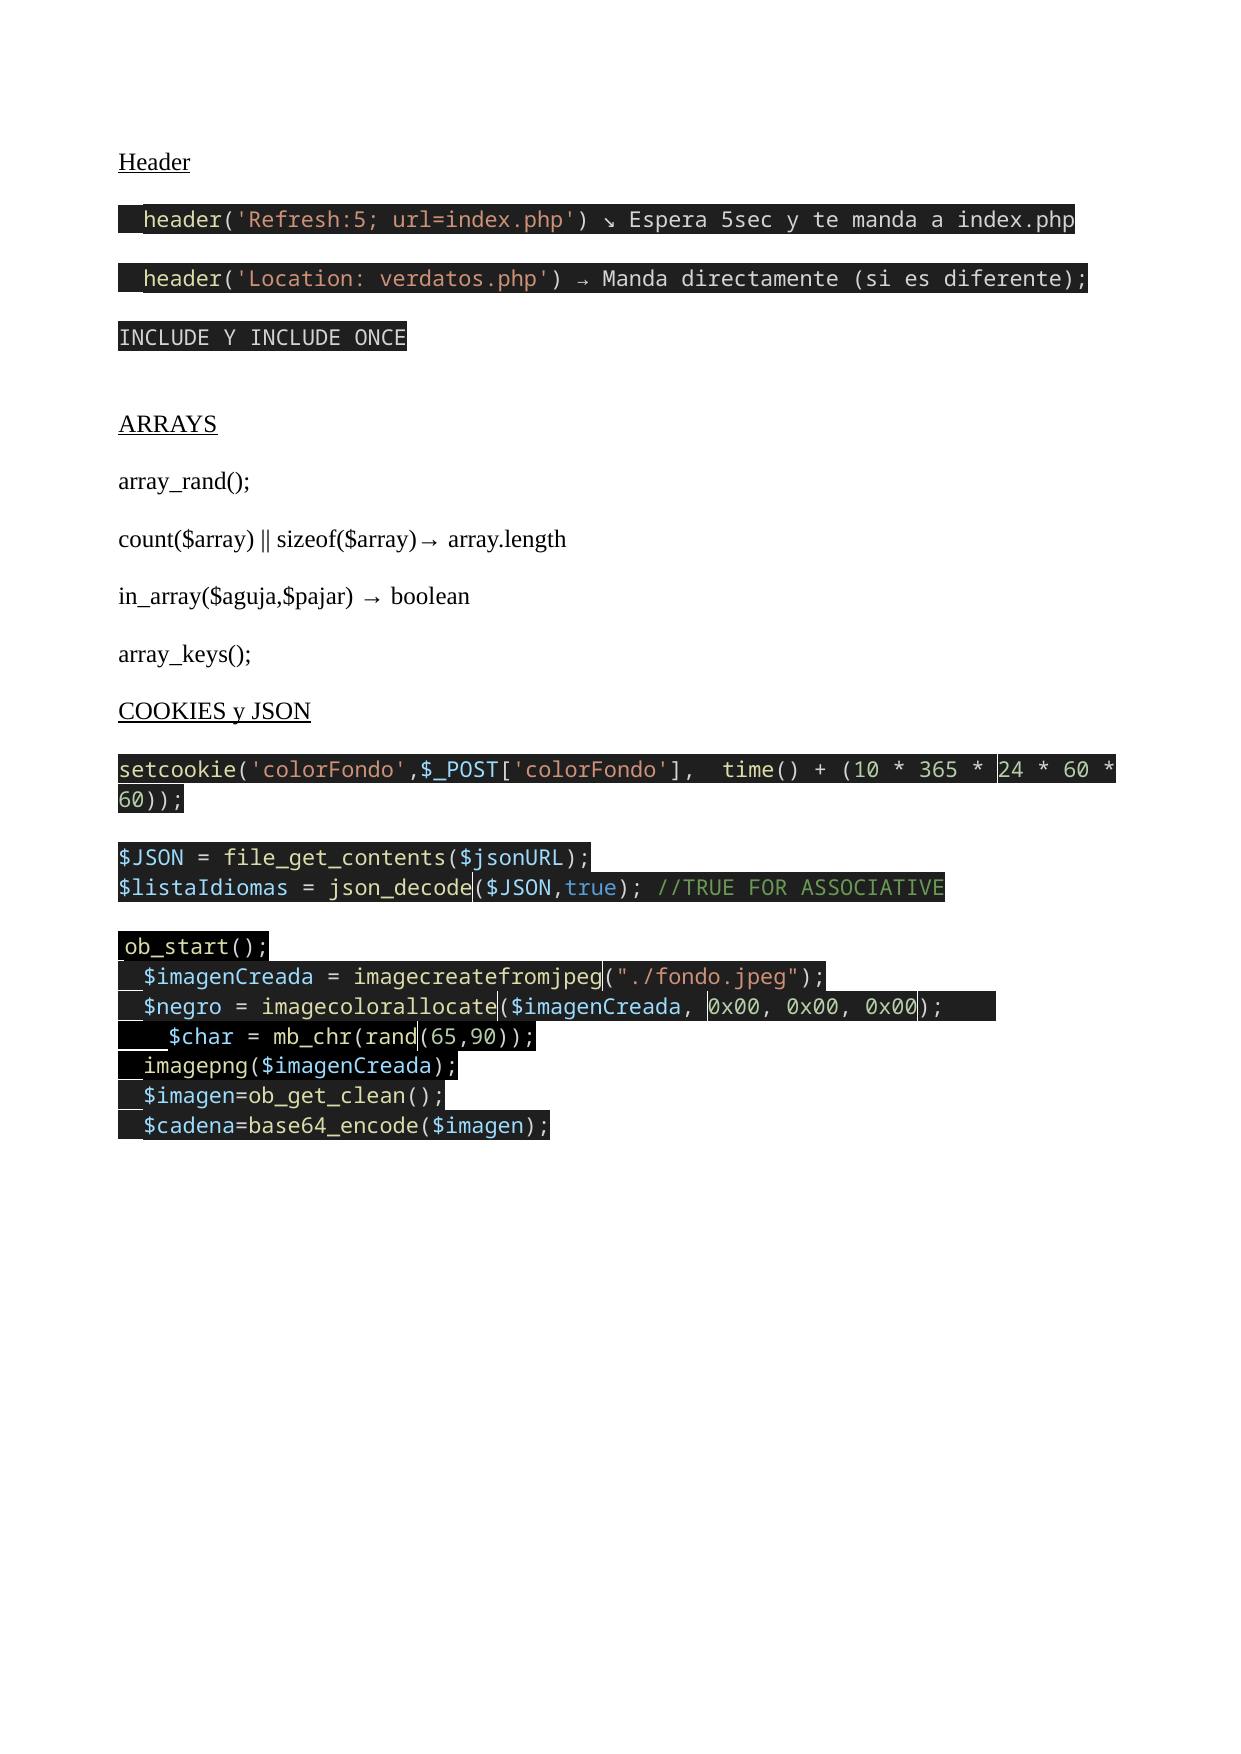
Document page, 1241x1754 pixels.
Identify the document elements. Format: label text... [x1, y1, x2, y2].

text count($array) || sizeof($array)→ array.length [118, 524, 1122, 552]
text Header [118, 147, 1122, 176]
text setcookie('colorFondo',$_POST['colorFondo'], time() + (10 * 365 * 24 * 60 * 60)); [118, 754, 1122, 813]
text imagepng($imagenCreada); [118, 1051, 1122, 1080]
text $char = mb_chr(rand(65,90)); [118, 1021, 1122, 1051]
text $imagenCreada = imagecreatefromjpeg("./fondo.jpeg"); [118, 961, 1122, 991]
text $listaIdiomas = json_decode($JSON,true); //TRUE FOR ASSOCIATIVE [118, 872, 1122, 902]
text $JSON = file_get_contents($jsonURL); [118, 842, 1122, 872]
text COOKIES y JSON [118, 696, 1122, 725]
text ARRAYS [118, 409, 1122, 437]
text $cadena=base64_encode($imagen); [118, 1110, 1122, 1140]
text $imagen=ob_get_clean(); [118, 1080, 1122, 1110]
text $negro = imagecolorallocate($imagenCreada, 0x00, 0x00, 0x00); [118, 991, 1122, 1021]
text header('Location: verdatos.php') → Manda directamente (si es diferente); [118, 263, 1122, 293]
text array_keys(); [118, 639, 1122, 667]
text array_rand(); [118, 466, 1122, 495]
text header('Refresh:5; url=index.php') ↘ Espera 5sec y te manda a index.php [118, 204, 1122, 234]
text ob_start(); [118, 931, 1122, 961]
text in_array($aguja,$pajar) → boolean [118, 581, 1122, 610]
text INCLUDE Y INCLUDE ONCE [118, 321, 1122, 351]
